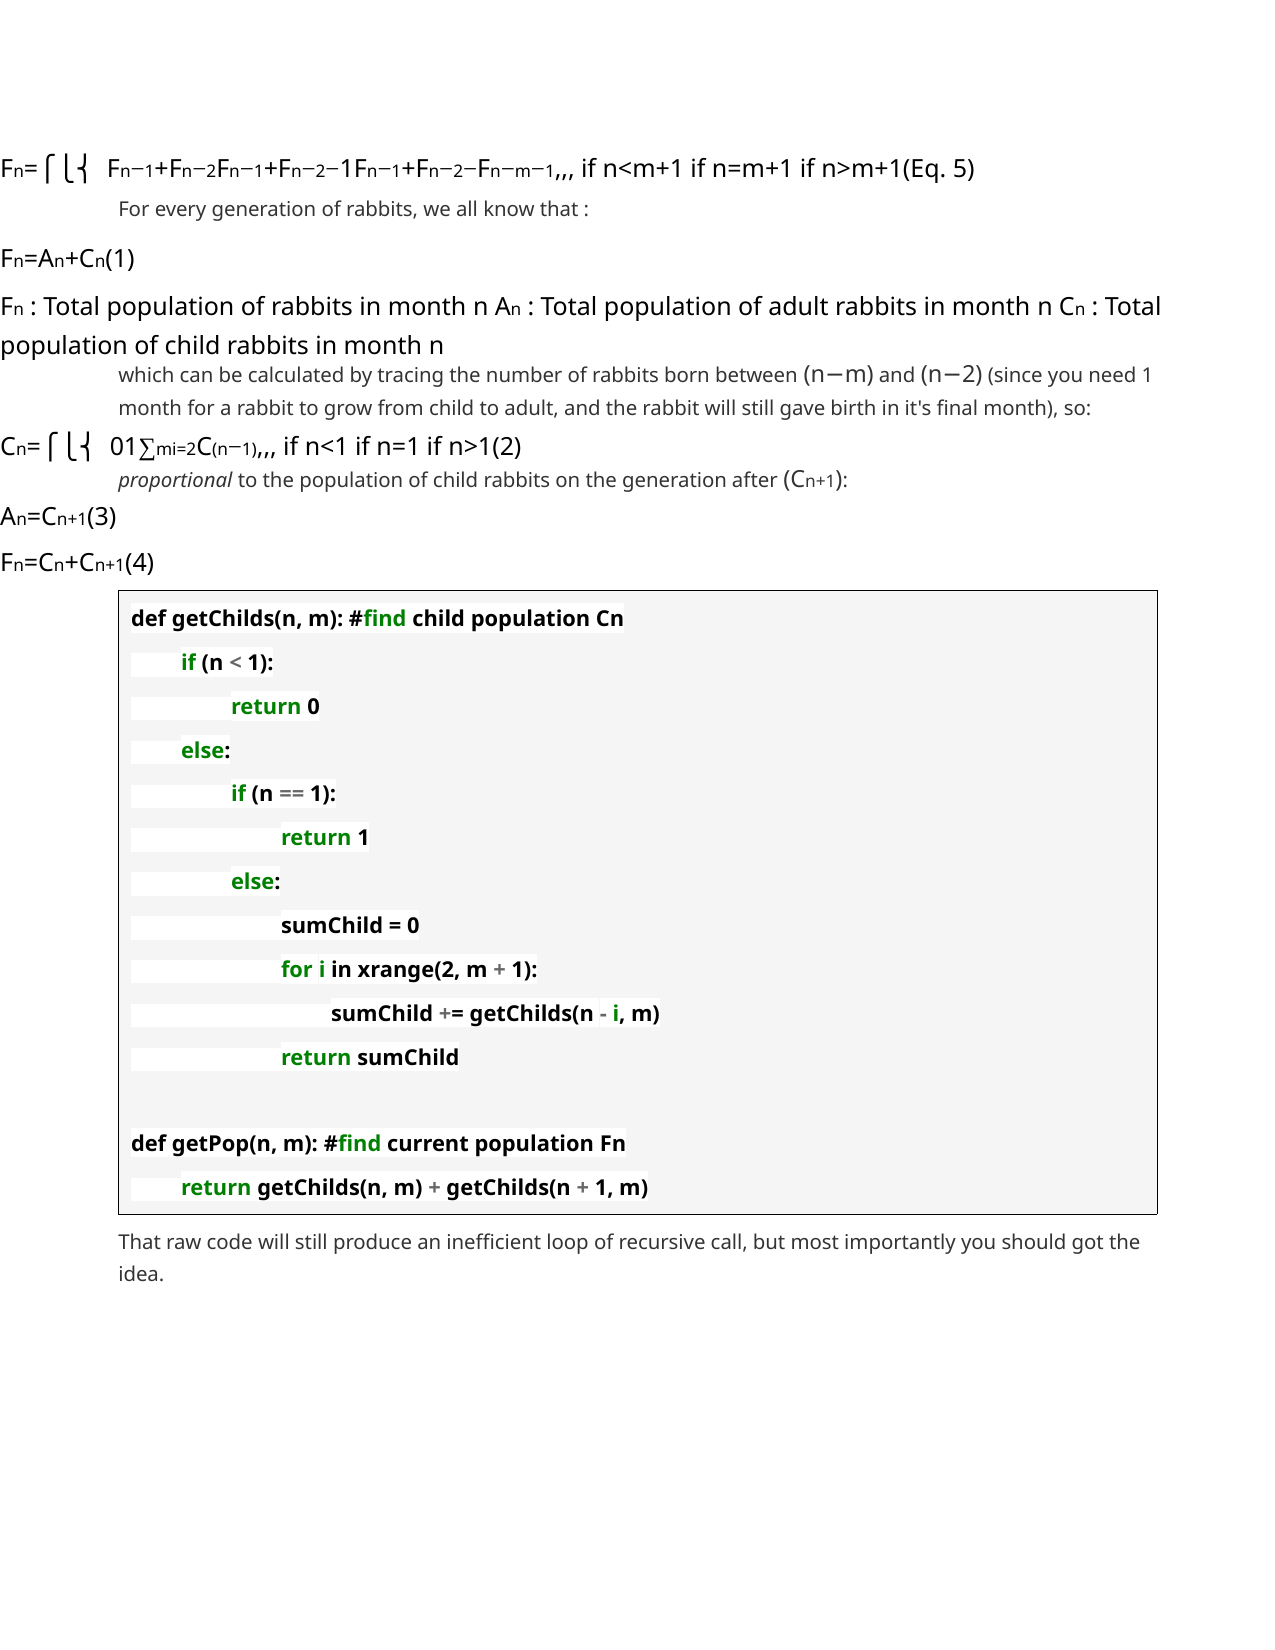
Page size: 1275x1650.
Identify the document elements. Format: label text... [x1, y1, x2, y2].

text if (n < 1): [119, 634, 1157, 677]
text else: [119, 722, 1157, 764]
text if (n == 1): [119, 766, 1157, 808]
text return 1 [119, 810, 1157, 852]
text On the contrary, we also know that the population of adult rabbits in current generation (An) is directly proportional to the population of child rabbits on the generation after (Cn+1): [118, 463, 1157, 494]
text for i in xrange(2, m + 1): [119, 941, 1157, 984]
text return sumChild [119, 1029, 1157, 1071]
text sumChild += getChilds(n - i, m) [119, 985, 1157, 1027]
text return getChilds(n, m) + getChilds(n + 1, m) [119, 1159, 1157, 1214]
text Fn=⎧⎩⎨ Fn−1+Fn−2Fn−1+Fn−2−1Fn−1+Fn−2−Fn−m−1,,, if n<m+1 if n=m+1 if n>m+1(Eq. 5) [0, 151, 1275, 185]
text sumChild = 0 [119, 897, 1157, 940]
text Fn : Total population of rabbits in month n An : Total population of adult rabbits in month n Cn : Total population of child rabbits in month n [0, 288, 1275, 361]
text Fn=Cn+Cn+1(4) [0, 544, 1275, 579]
text return 0 [119, 678, 1157, 721]
text An=Cn+1(3) [0, 499, 1275, 533]
text From a simple observation, we also know that the population of child rabbits in current generation (Cn) is directly proportional to the population of adult rabbits in the generation before (An−1), which can be calculated by tracing the number of rabbits born between (n−m) and (n−2) (since you need 1 month for a rabbit to grow from child to adult, and the rabbit will still gave birth in it's final month), so: [118, 361, 1157, 421]
text def getPop(n, m): #find current population Fn [119, 1115, 1157, 1157]
text For every generation of rabbits, we all know that : [118, 195, 1157, 222]
text Fn=An+Cn(1) [0, 241, 1275, 274]
subtitle Alternative Simple Recurrence Solution [118, 118, 1157, 151]
text Cn=⎧⎩⎨ 01∑mi=2C(n−1),,, if n<1 if n=1 if n>1(2) [0, 428, 1275, 463]
text def getChilds(n, m): #find child population Cn [119, 591, 1157, 633]
text That raw code will still produce an inefficient loop of recursive call, but most importantly you should got the idea. [118, 1228, 1157, 1287]
text else: [119, 853, 1157, 896]
